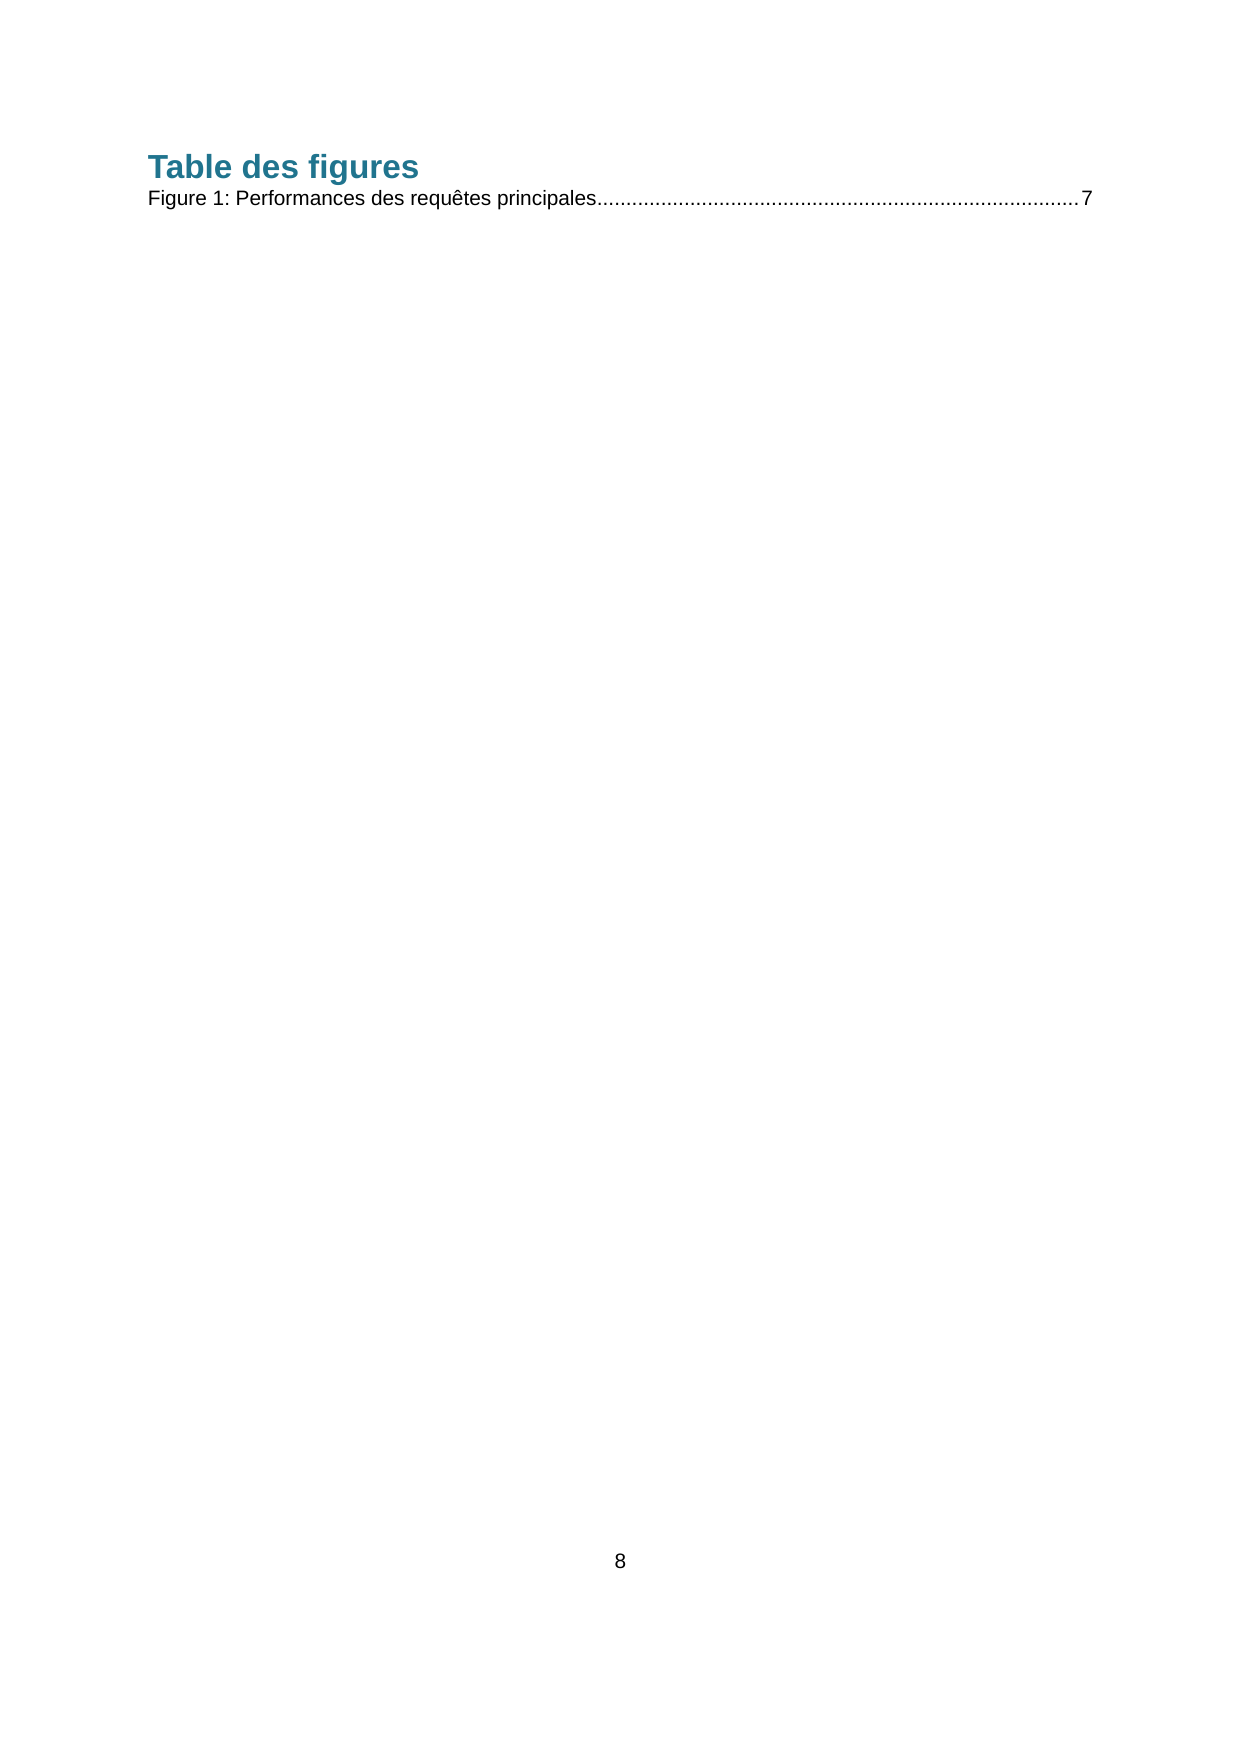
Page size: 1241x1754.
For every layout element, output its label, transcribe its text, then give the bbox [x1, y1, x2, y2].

subtitle Table des figures [148, 148, 1093, 186]
text Figure 1: Performances des requêtes principales 7 [148, 186, 1093, 210]
